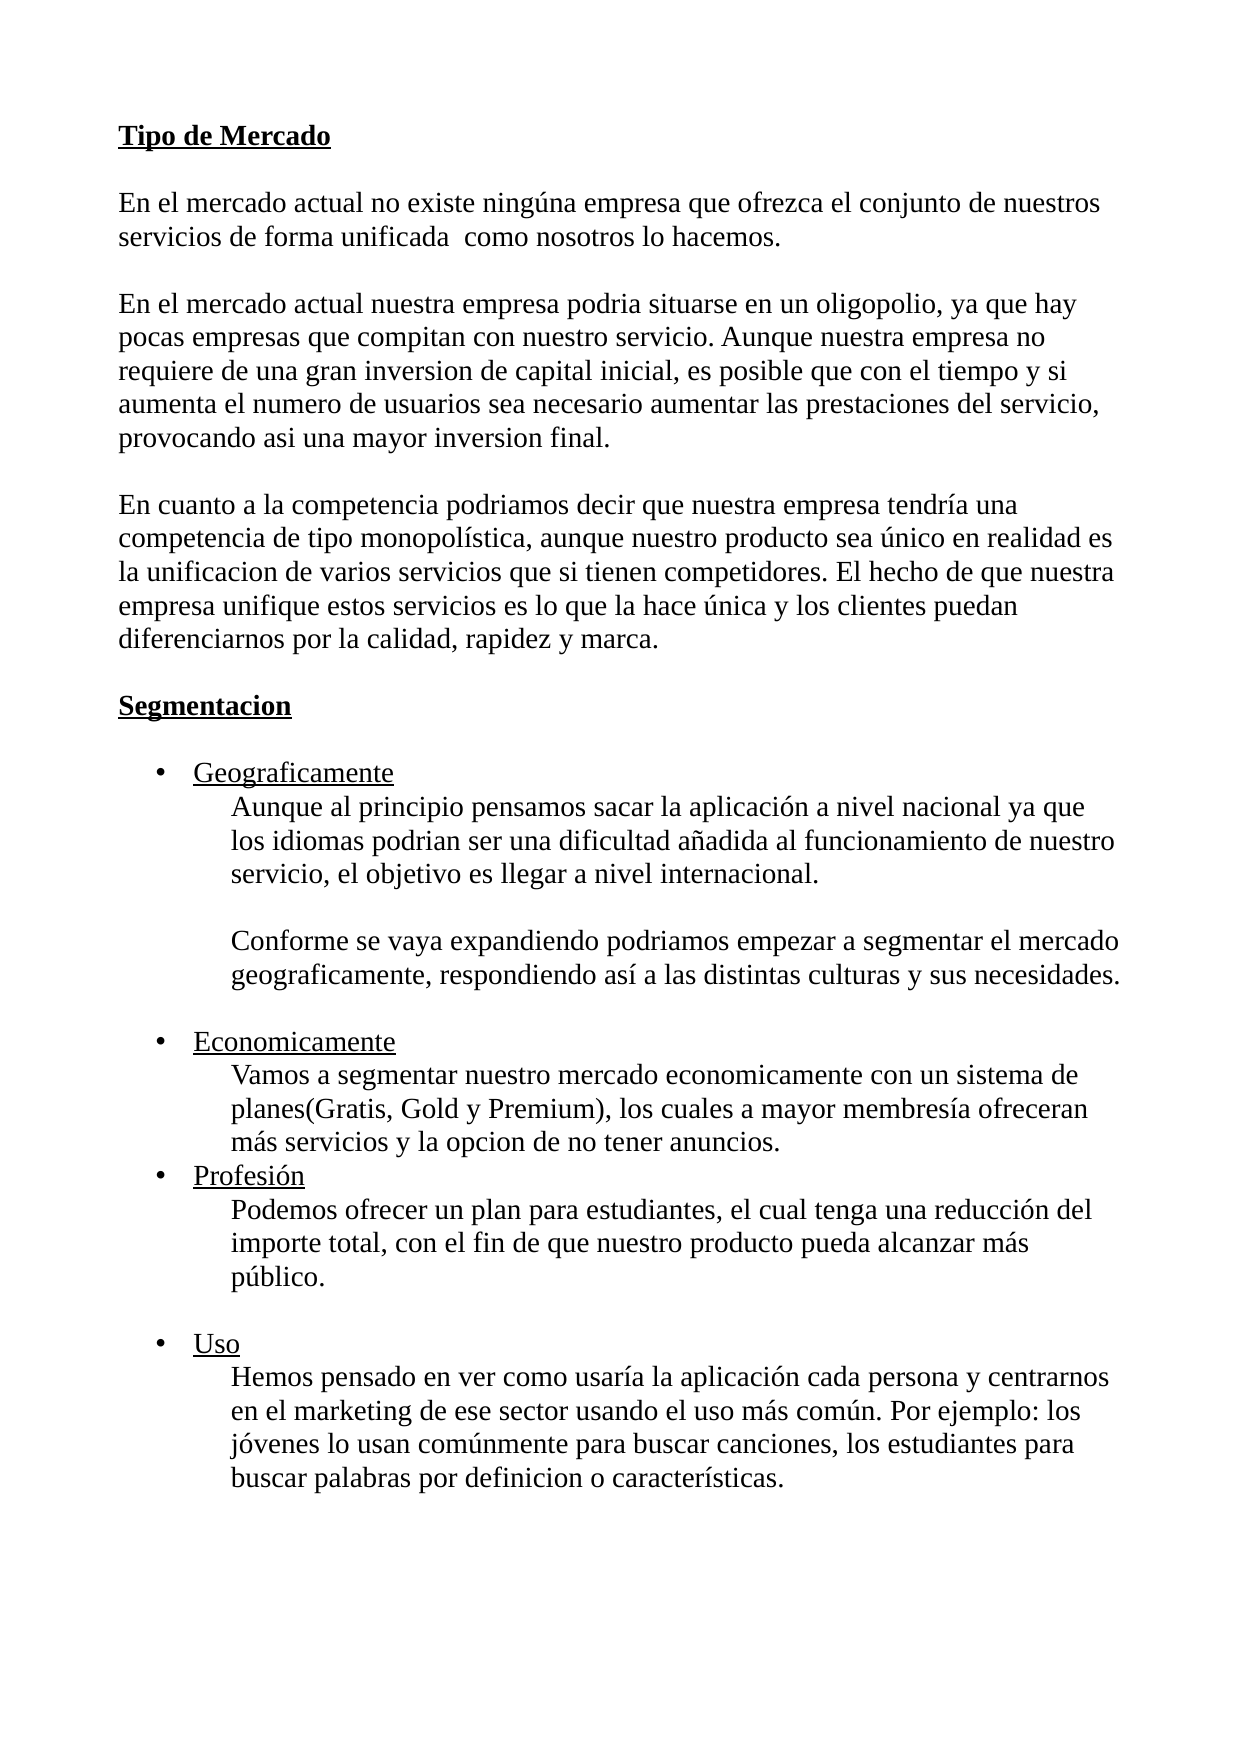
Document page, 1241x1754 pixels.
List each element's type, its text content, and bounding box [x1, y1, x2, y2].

list Podemos ofrecer un plan para estudiantes, el cual tenga una reducción del importe total, con el fin de que nuestro producto pueda alcanzar más público. [193, 1192, 1122, 1292]
text Segmentacion [118, 688, 1122, 722]
list Hemos pensado en ver como usaría la aplicación cada persona y centrarnos en el marketing de ese sector usando el uso más común. Por ejemplo: los jóvenes lo usan comúnmente para buscar canciones, los estudiantes para buscar palabras por definicion o características. [193, 1359, 1122, 1494]
list Profesión [156, 1158, 1122, 1192]
list Geograficamente [156, 755, 1122, 789]
list Aunque al principio pensamos sacar la aplicación a nivel nacional ya que los idiomas podrian ser una dificultad añadida al funcionamiento de nuestro servicio, el objetivo es llegar a nivel internacional. [193, 789, 1122, 890]
list Economicamente [156, 1024, 1122, 1057]
list Vamos a segmentar nuestro mercado economicamente con un sistema de planes(Gratis, Gold y Premium), los cuales a mayor membresía ofreceran más servicios y la opcion de no tener anuncios. [193, 1057, 1122, 1158]
text En el mercado actual no existe ningúna empresa que ofrezca el conjunto de nuestros servicios de forma unificada como nosotros lo hacemos. [118, 185, 1122, 252]
list Uso [156, 1326, 1122, 1359]
text En el mercado actual nuestra empresa podria situarse en un oligopolio, ya que hay pocas empresas que compitan con nuestro servicio. Aunque nuestra empresa no requiere de una gran inversion de capital inicial, es posible que con el tiempo y si aumenta el numero de usuarios sea necesario aumentar las prestaciones del servicio, provocando asi una mayor inversion final. [118, 286, 1122, 453]
list Conforme se vaya expandiendo podriamos empezar a segmentar el mercado geograficamente, respondiendo así a las distintas culturas y sus necesidades. [193, 923, 1122, 990]
text Tipo de Mercado [118, 118, 1122, 152]
text En cuanto a la competencia podriamos decir que nuestra empresa tendría una competencia de tipo monopolística, aunque nuestro producto sea único en realidad es la unificacion de varios servicios que si tienen competidores. El hecho de que nuestra empresa unifique estos servicios es lo que la hace única y los clientes puedan diferenciarnos por la calidad, rapidez y marca. [118, 487, 1122, 655]
